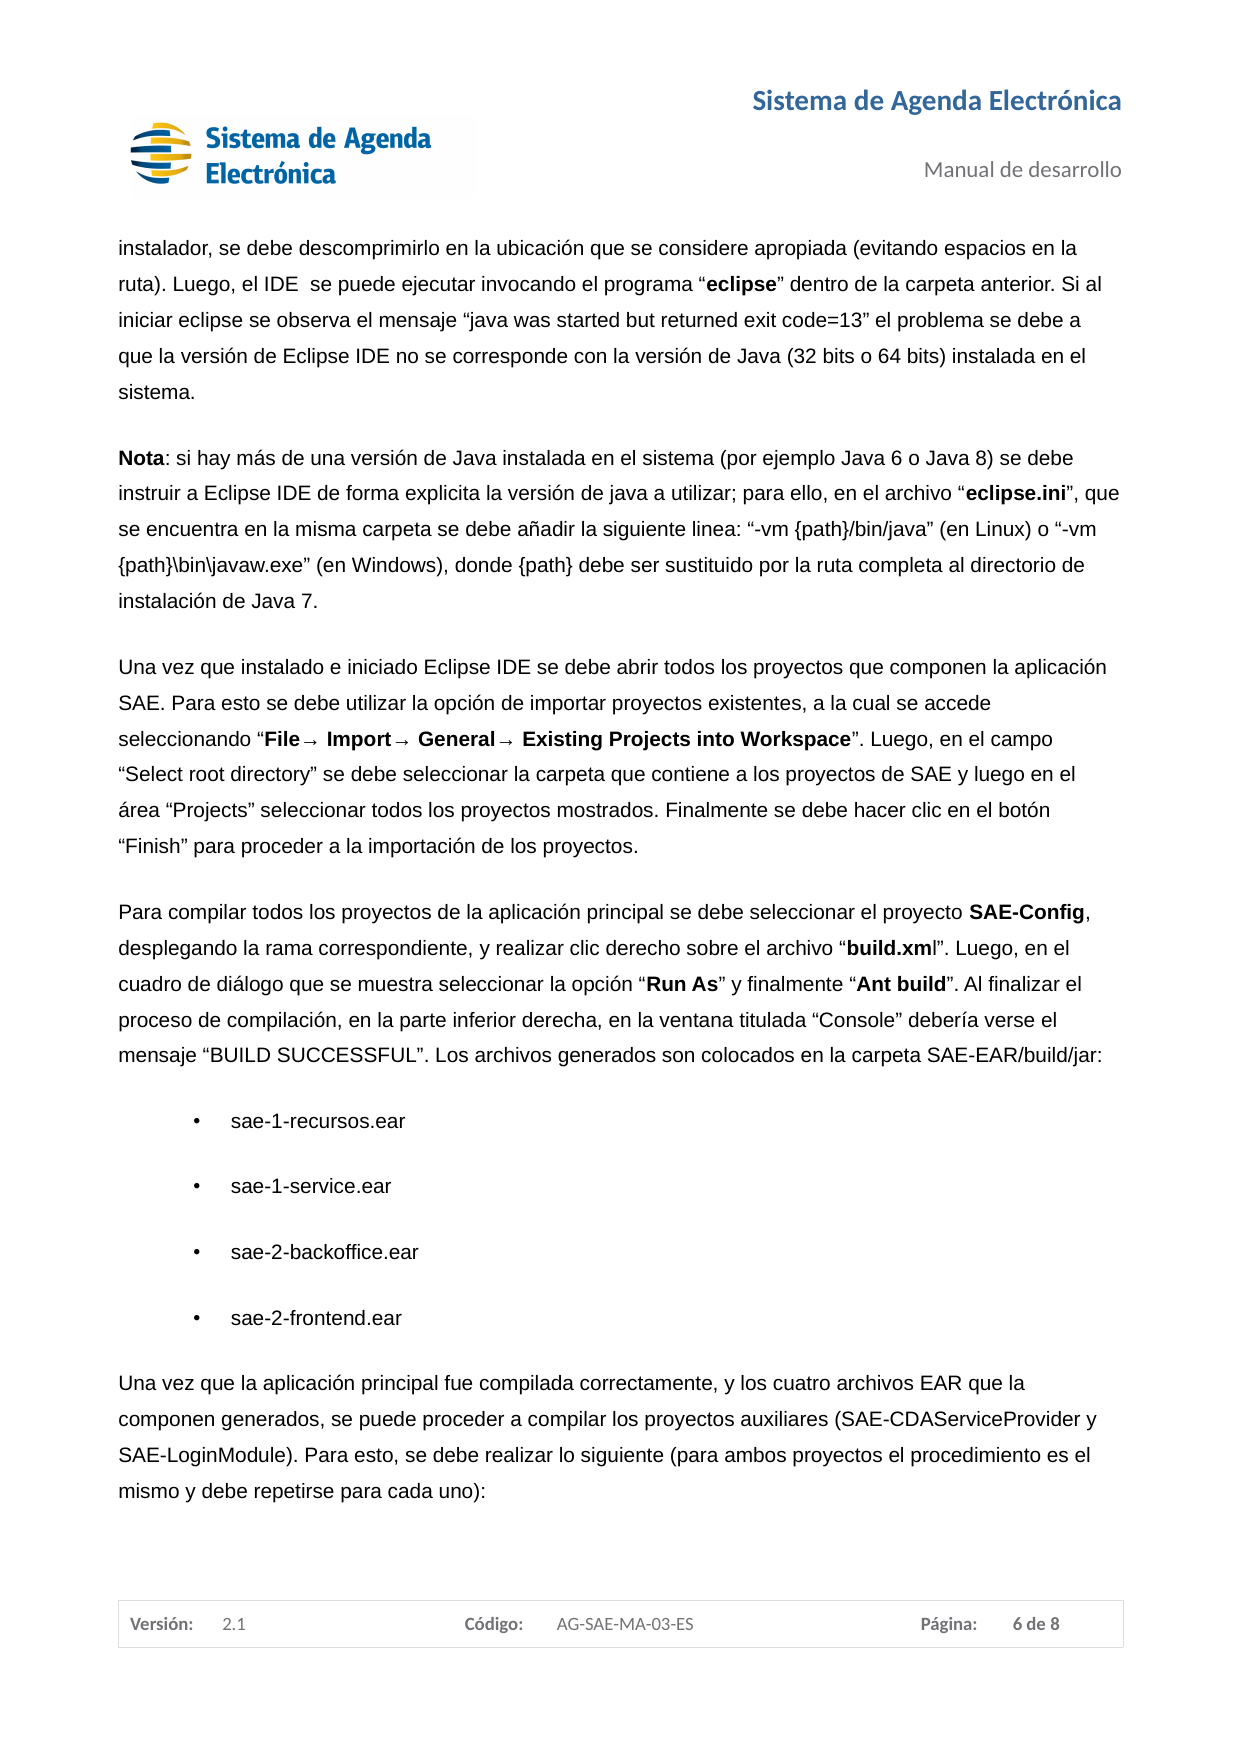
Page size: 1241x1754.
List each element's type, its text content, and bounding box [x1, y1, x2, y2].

list sae-1-recursos.ear [193, 1109, 1122, 1133]
list sae-2-backoffice.ear [193, 1240, 1122, 1264]
text Nota: si hay más de una versión de Java instalada en el sistema (por ejemplo Java 6 o Java 8) se debe instruir a Eclipse IDE de forma explicita la versión de java a utilizar; para ello, en el archivo “eclipse.ini”, que se encuentra en la misma carpeta se debe añadir la siguiente linea: “-vm {path}/bin/java” (en Linux) o “-vm {path}\bin\javaw.exe” (en Windows), donde {path} debe ser sustituido por la ruta completa al directorio de instalación de Java 7. [118, 445, 1122, 613]
text Para compilar todos los proyectos de la aplicación principal se debe seleccionar el proyecto SAE-Config, desplegando la rama correspondiente, y realizar clic derecho sobre el archivo “build.xml”. Luego, en el cuadro de diálogo que se muestra seleccionar la opción “Run As” y finalmente “Ant build”. Al finalizar el proceso de compilación, en la parte inferior derecha, en la ventana titulada “Console” debería verse el mensaje “BUILD SUCCESSFUL”. Los archivos generados son colocados en la carpeta SAE-EAR/build/jar: [118, 899, 1122, 1067]
text Una vez que la aplicación principal fue compilada correctamente, y los cuatro archivos EAR que la componen generados, se puede proceder a compilar los proyectos auxiliares (SAE-CDAServiceProvider y SAE-LoginModule). Para esto, se debe realizar lo siguiente (para ambos proyectos el procedimiento es el mismo y debe repetirse para cada uno): [118, 1371, 1122, 1503]
text Una vez que instalado e iniciado Eclipse IDE se debe abrir todos los proyectos que componen la aplicación SAE. Para esto se debe utilizar la opción de importar proyectos existentes, a la cual se accede seleccionando “File→ Import→ General→ Existing Projects into Workspace”. Luego, en el campo “Select root directory” se debe seleccionar la carpeta que contiene a los proyectos de SAE y luego en el área “Projects” seleccionar todos los proyectos mostrados. Finalmente se debe hacer clic en el botón “Finish” para proceder a la importación de los proyectos. [118, 654, 1122, 858]
list sae-1-service.ear [193, 1174, 1122, 1198]
picture [130, 115, 478, 198]
text instalador, se debe descomprimirlo en la ubicación que se considere apropiada (evitando espacios en la ruta). Luego, el IDE se puede ejecutar invocando el programa “eclipse” dentro de la carpeta anterior. Si al iniciar eclipse se observa el mensaje “java was started but returned exit code=13” el problema se debe a que la versión de Eclipse IDE no se corresponde con la versión de Java (32 bits o 64 bits) instalada en el sistema. [118, 236, 1122, 404]
list sae-2-frontend.ear [193, 1305, 1122, 1329]
